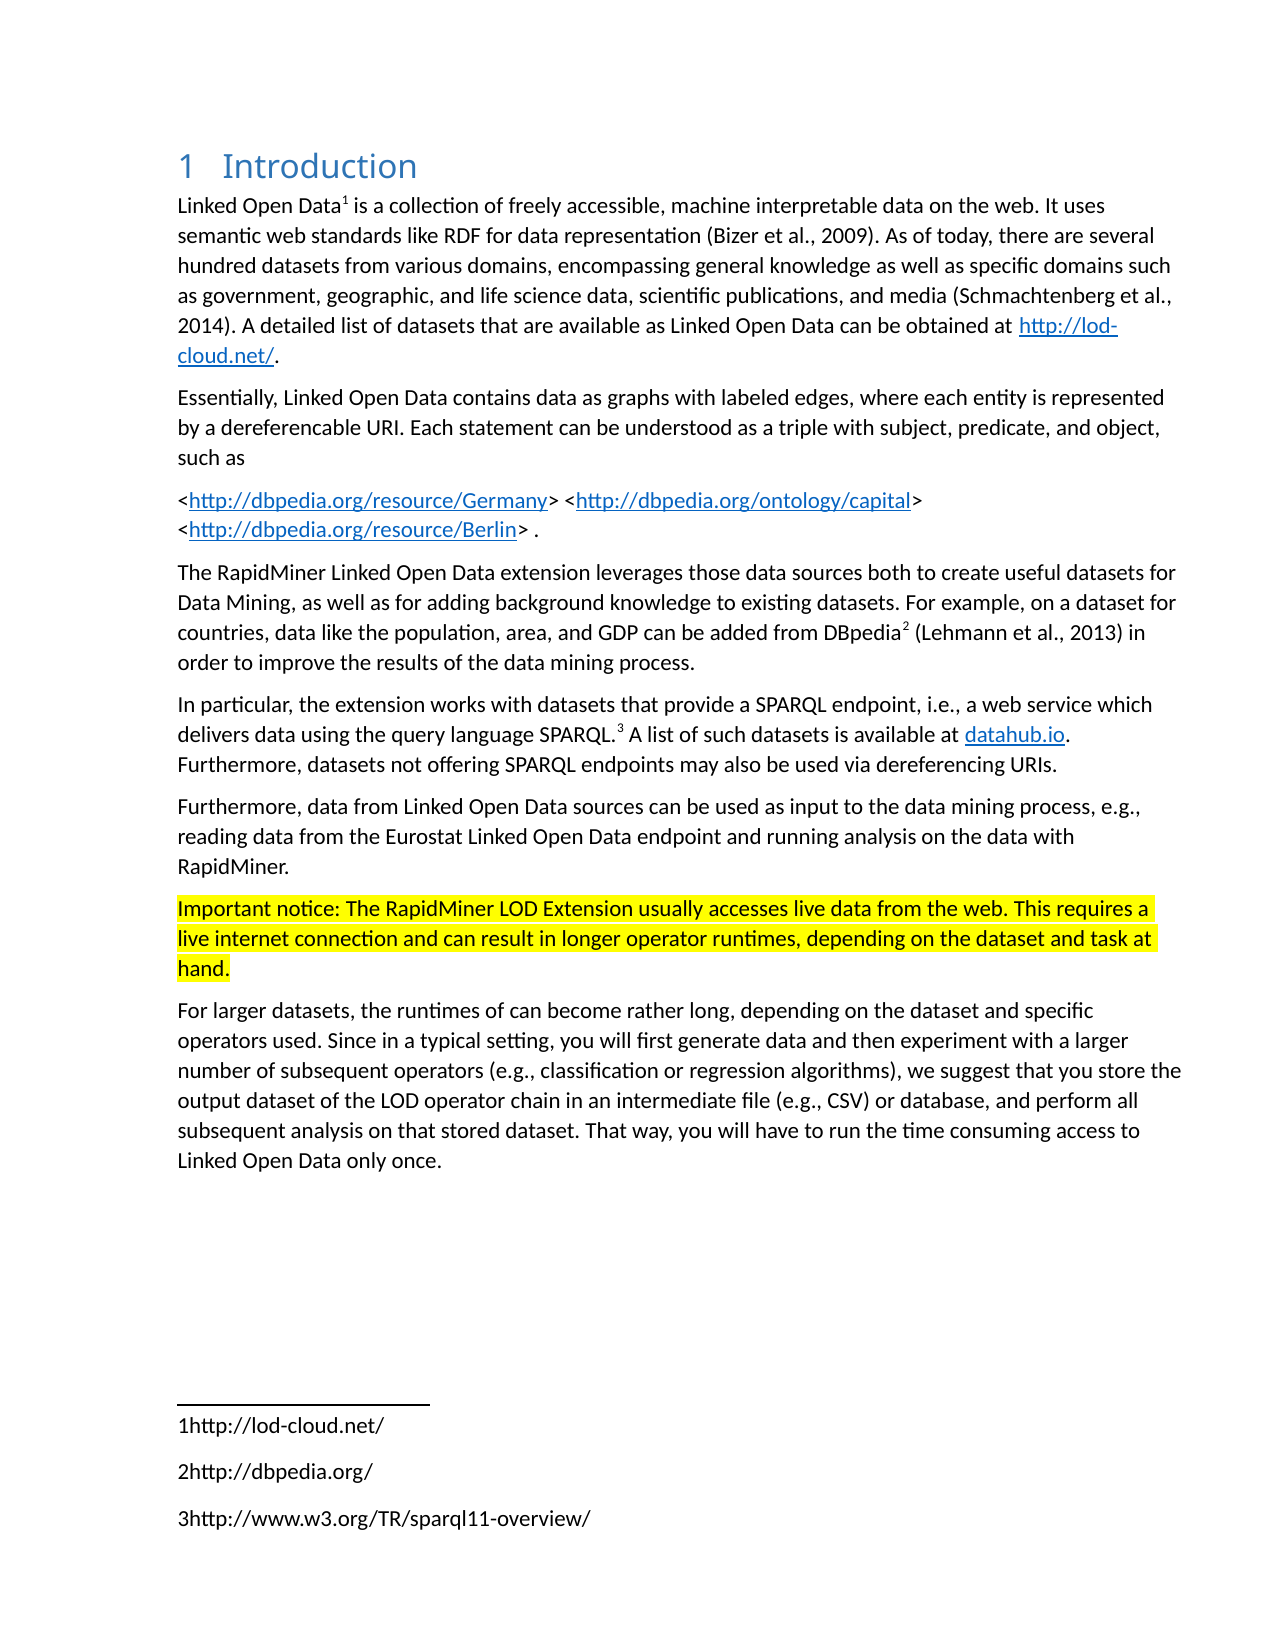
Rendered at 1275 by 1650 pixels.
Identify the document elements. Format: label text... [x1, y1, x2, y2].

text Linked Open Data is a collection of freely accessible, machine interpretable data on the web. It uses semantic web standards like RDF for data representation (Bizer et al., 2009). As of today, there are several hundred datasets from various domains, encompassing general knowledge as well as specific domains such as government, geographic, and life science data, scientific publications, and media (Schmachtenberg et al., 2014). A detailed list of datasets that are available as Linked Open Data can be obtained at http://lod-cloud.net/. [177, 192, 1186, 369]
text Important notice: The RapidMiner LOD Extension usually accesses live data from the web. This requires a live internet connection and can result in longer operator runtimes, depending on the dataset and task at hand. [177, 894, 1186, 982]
subtitle Introduction [177, 143, 1186, 188]
text The RapidMiner Linked Open Data extension leverages those data sources both to create useful datasets for Data Mining, as well as for adding background knowledge to existing datasets. For example, on a dataset for countries, data like the population, area, and GDP can be added from DBpedia (Lehmann et al., 2013) in order to improve the results of the data mining process. [177, 558, 1186, 676]
text Furthermore, data from Linked Open Data sources can be used as input to the data mining process, e.g., reading data from the Eurostat Linked Open Data endpoint and running analysis on the data with RapidMiner. [177, 792, 1186, 880]
text Essentially, Linked Open Data contains data as graphs with labeled edges, where each entity is represented by a dereferencable URI. Each statement can be understood as a triple with subject, predicate, and object, such as [177, 383, 1186, 471]
text In particular, the extension works with datasets that provide a SPARQL endpoint, i.e., a web service which delivers data using the query language SPARQL. A list of such datasets is available at datahub.io. Furthermore, datasets not offering SPARQL endpoints may also be used via dereferencing URIs. [177, 690, 1186, 778]
text For larger datasets, the runtimes of can become rather long, depending on the dataset and specific operators used. Since in a typical setting, you will first generate data and then experiment with a larger number of subsequent operators (e.g., classification or regression algorithms), we suggest that you store the output dataset of the LOD operator chain in an intermediate file (e.g., CSV) or database, and perform all subsequent analysis on that stored dataset. That way, you will have to run the time consuming access to Linked Open Data only once. [177, 997, 1186, 1174]
text <http://dbpedia.org/resource/Germany> <http://dbpedia.org/ontology/capital> <http://dbpedia.org/resource/Berlin> . [177, 486, 1186, 544]
text http://dbpedia.org/ [177, 1457, 1186, 1485]
text http://www.w3.org/TR/sparql11-overview/ [177, 1504, 1186, 1532]
text http://lod-cloud.net/ [177, 1411, 1186, 1439]
